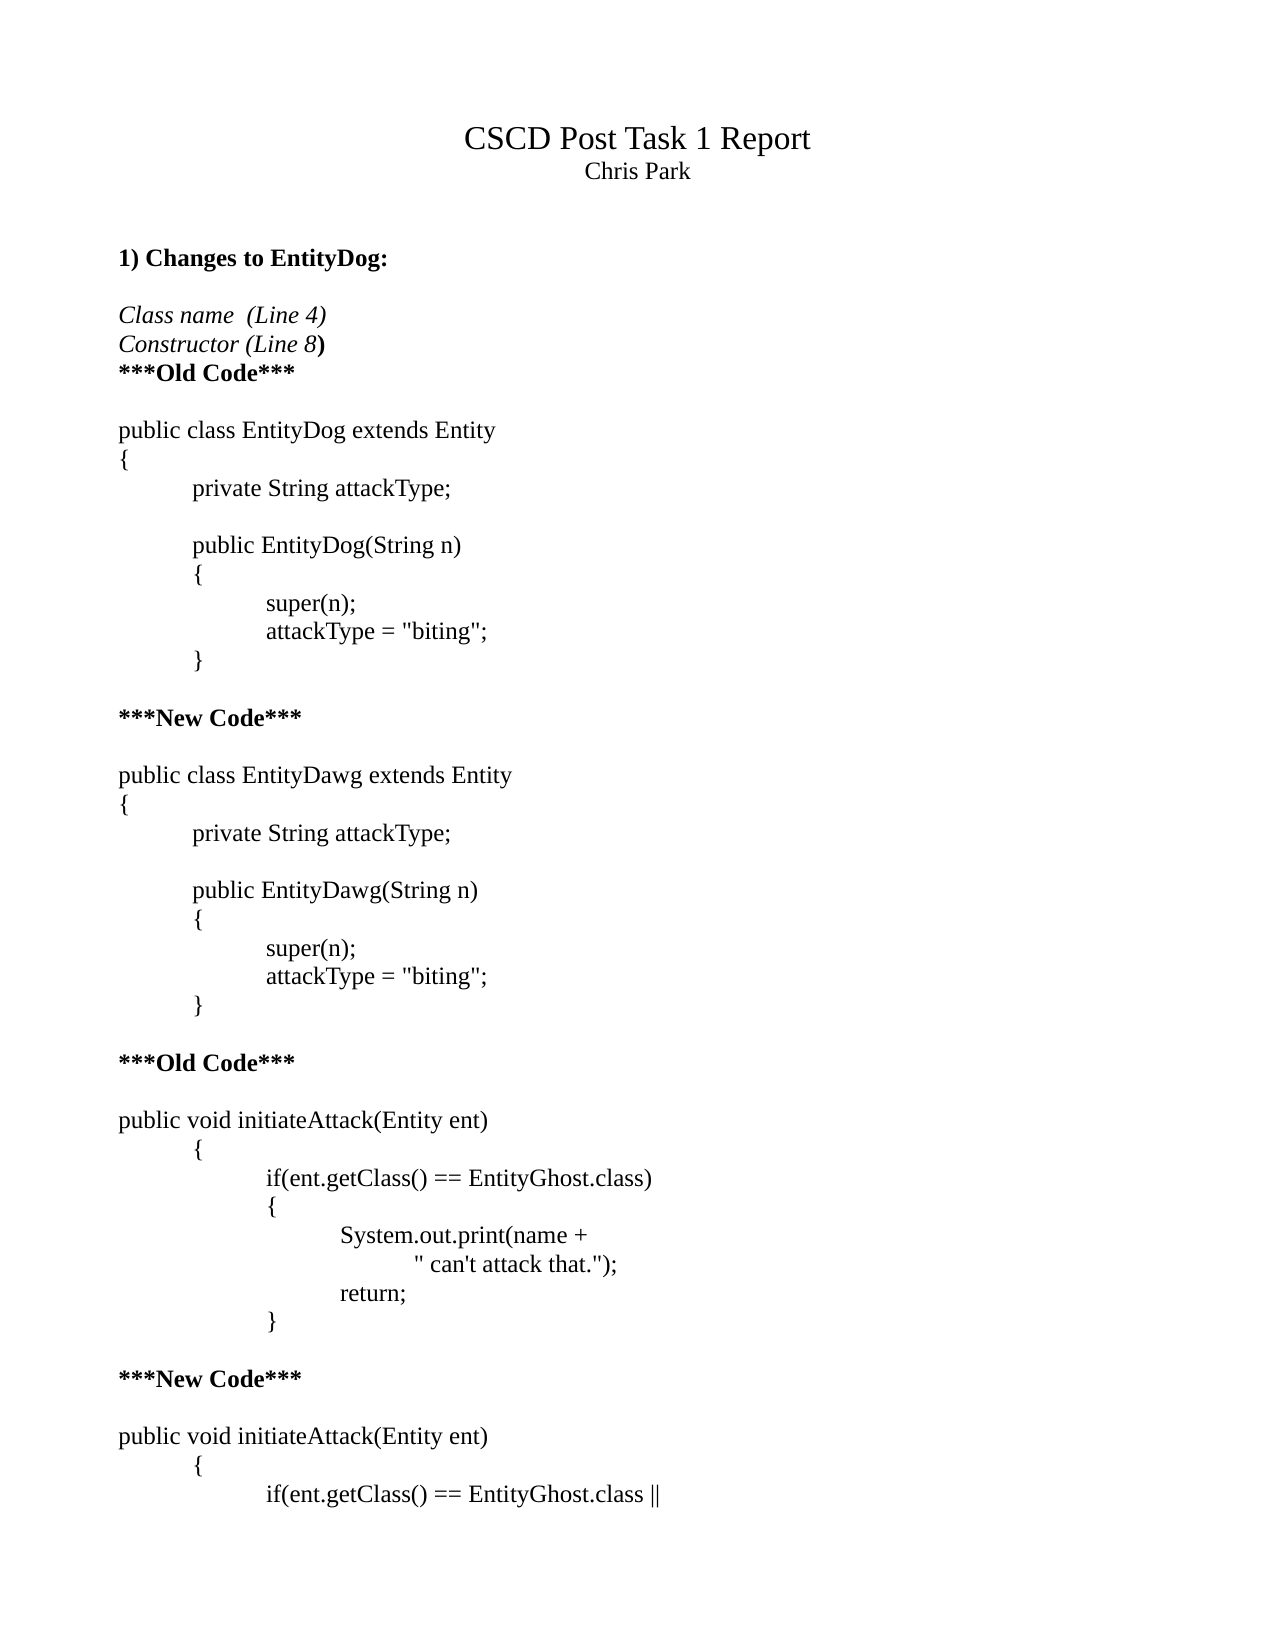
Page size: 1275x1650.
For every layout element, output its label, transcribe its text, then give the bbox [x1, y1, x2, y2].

text ***Old Code*** [118, 1048, 1157, 1076]
text public class EntityDawg extends Entity [118, 760, 1157, 789]
text ***New Code*** [118, 1364, 1157, 1393]
text } [118, 990, 1157, 1019]
text public EntityDawg(String n) [118, 875, 1157, 904]
text ***Old Code*** [118, 358, 1157, 386]
text { [118, 444, 1157, 473]
text ***New Code*** [118, 703, 1157, 731]
text private String attackType; [118, 473, 1157, 501]
text return; [118, 1278, 1157, 1306]
text Constructor (Line 8) [118, 329, 1157, 358]
text { [118, 1450, 1157, 1479]
text Class name (Line 4) [118, 300, 1157, 329]
text attackType = "biting"; [118, 961, 1157, 990]
text if(ent.getClass() == EntityGhost.class) [118, 1163, 1157, 1191]
text public class EntityDog extends Entity [118, 415, 1157, 444]
text " can't attack that."); [118, 1249, 1157, 1278]
text super(n); [118, 933, 1157, 961]
text public EntityDog(String n) [118, 530, 1157, 559]
text { [118, 1134, 1157, 1163]
text public void initiateAttack(Entity ent) [118, 1421, 1157, 1450]
text System.out.print(name + [118, 1220, 1157, 1249]
text } [118, 1306, 1157, 1335]
text attackType = "biting"; [118, 616, 1157, 645]
text 1) Changes to EntityDog: [118, 243, 1157, 271]
text } [118, 645, 1157, 674]
text { [118, 1191, 1157, 1220]
text { [118, 904, 1157, 933]
text public void initiateAttack(Entity ent) [118, 1105, 1157, 1134]
text { [118, 559, 1157, 588]
text if(ent.getClass() == EntityGhost.class || [118, 1479, 1157, 1508]
text CSCD Post Task 1 Report [118, 118, 1157, 156]
text super(n); [118, 588, 1157, 616]
text Chris Park [118, 156, 1157, 185]
text { [118, 789, 1157, 818]
text private String attackType; [118, 818, 1157, 846]
